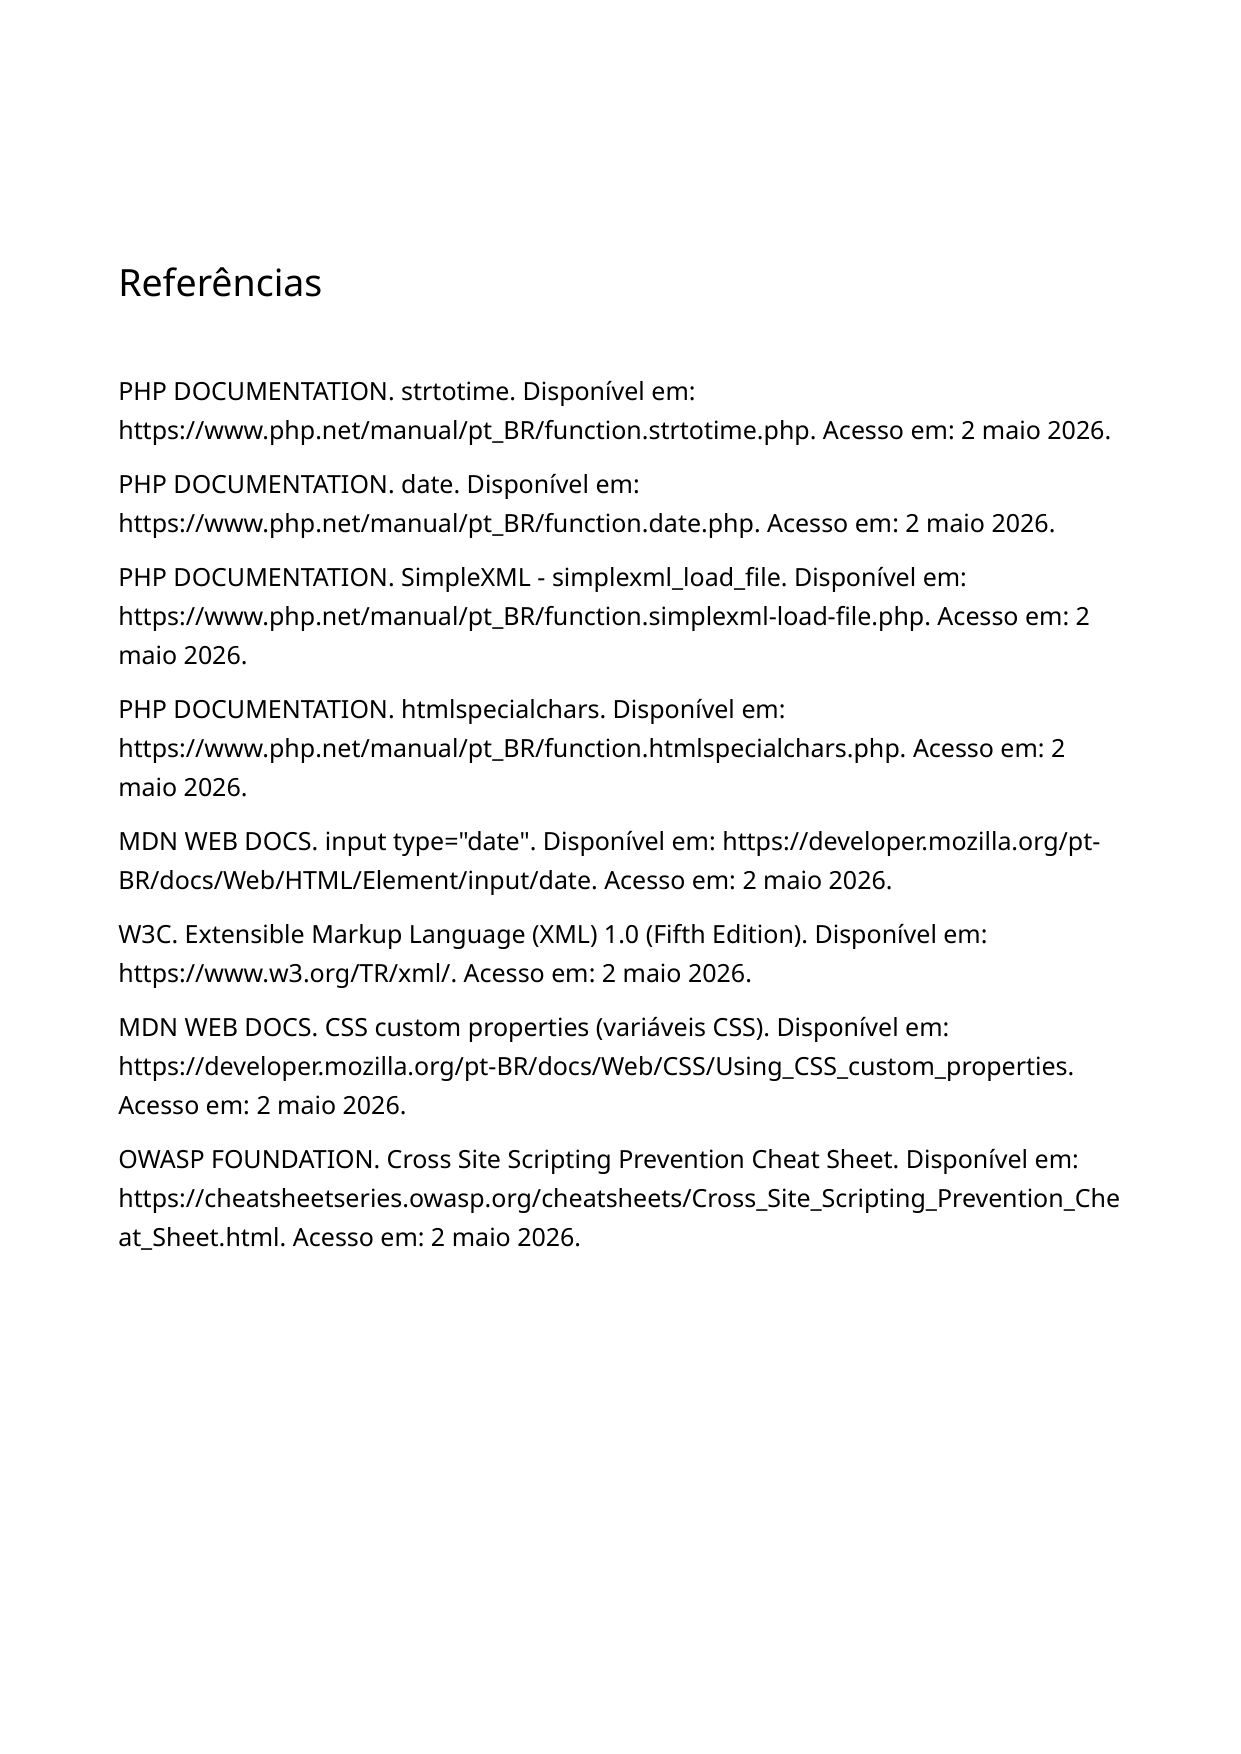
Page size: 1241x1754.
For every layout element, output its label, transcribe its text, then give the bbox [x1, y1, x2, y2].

text PHP DOCUMENTATION. SimpleXML - simplexml_load_file. Disponível em: https://www.php.net/manual/pt_BR/function.simplexml-load-file.php. Acesso em: 2 maio 2026. [118, 559, 1122, 672]
text MDN WEB DOCS. input type="date". Disponível em: https://developer.mozilla.org/pt-BR/docs/Web/HTML/Element/input/date. Acesso em: 2 maio 2026. [118, 824, 1122, 897]
text PHP DOCUMENTATION. strtotime. Disponível em: https://www.php.net/manual/pt_BR/function.strtotime.php. Acesso em: 2 maio 2026. [118, 374, 1122, 447]
text MDN WEB DOCS. CSS custom properties (variáveis CSS). Disponível em: https://developer.mozilla.org/pt-BR/docs/Web/CSS/Using_CSS_custom_properties. Acesso em: 2 maio 2026. [118, 1009, 1122, 1122]
text PHP DOCUMENTATION. htmlspecialchars. Disponível em: https://www.php.net/manual/pt_BR/function.htmlspecialchars.php. Acesso em: 2 maio 2026. [118, 692, 1122, 804]
text OWASP FOUNDATION. Cross Site Scripting Prevention Cheat Sheet. Disponível em: https://cheatsheetseries.owasp.org/cheatsheets/Cross_Site_Scripting_Prevention_Cheat_Sheet.html. Acesso em: 2 maio 2026. [118, 1142, 1122, 1254]
text PHP DOCUMENTATION. date. Disponível em: https://www.php.net/manual/pt_BR/function.date.php. Acesso em: 2 maio 2026. [118, 467, 1122, 540]
subtitle Referências [118, 256, 1122, 307]
text W3C. Extensible Markup Language (XML) 1.0 (Fifth Edition). Disponível em: https://www.w3.org/TR/xml/. Acesso em: 2 maio 2026. [118, 917, 1122, 990]
